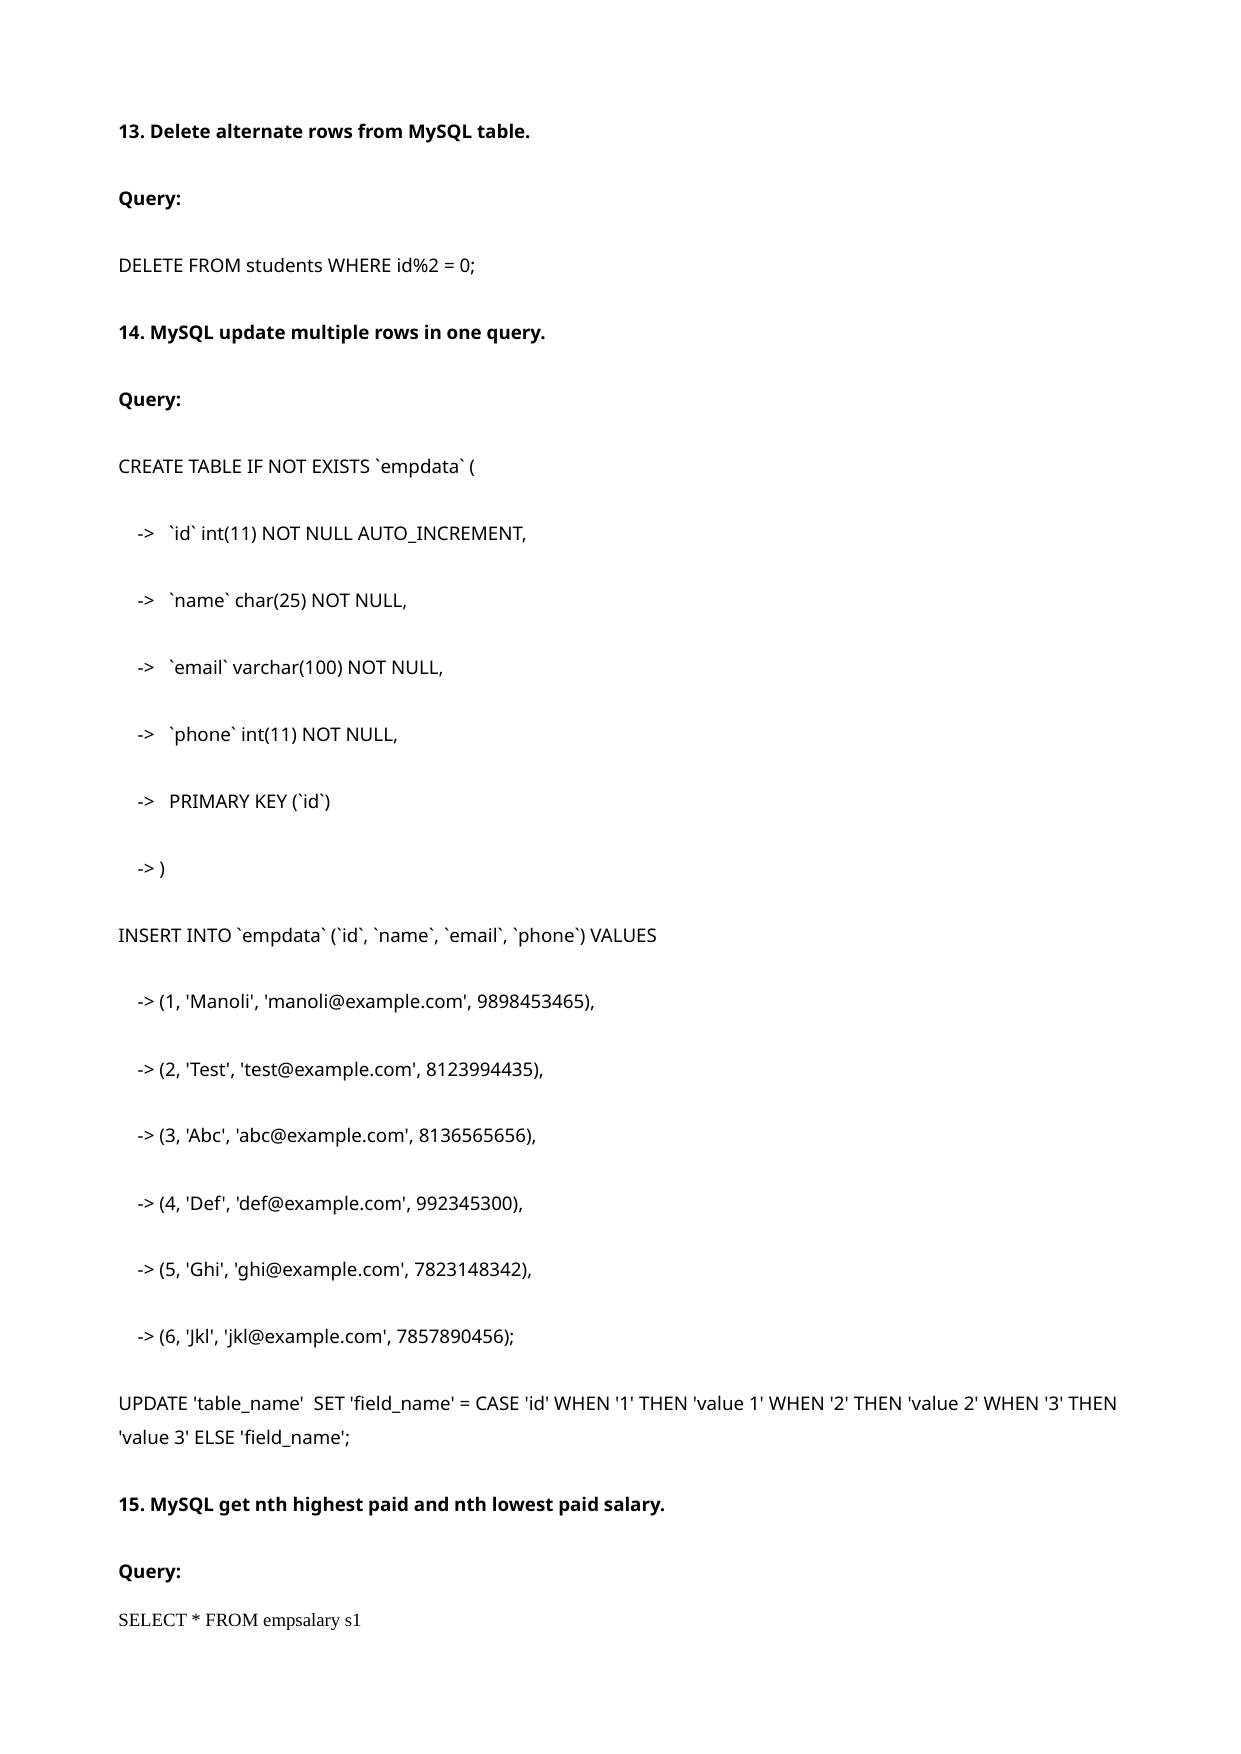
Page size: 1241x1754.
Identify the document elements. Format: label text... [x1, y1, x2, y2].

text Query: [118, 1558, 1122, 1584]
text -> (6, 'Jkl', 'jkl@example.com', 7857890456); [118, 1324, 1122, 1349]
text -> PRIMARY KEY (`id`) [118, 788, 1122, 813]
text Query: [118, 386, 1122, 412]
text INSERT INTO `empdata` (`id`, `name`, `email`, `phone`) VALUES [118, 922, 1122, 947]
subtitle 14. MySQL update multiple rows in one query. [118, 319, 1122, 344]
subtitle 15. MySQL get nth highest paid and nth lowest paid salary. [118, 1491, 1122, 1517]
text UPDATE 'table_name' SET 'field_name' = CASE 'id' WHEN '1' THEN 'value 1' WHEN '2' THEN 'value 2' WHEN '3' THEN 'value 3' ELSE 'field_name'; [118, 1391, 1122, 1450]
text -> `email` varchar(100) NOT NULL, [118, 654, 1122, 679]
text DELETE FROM students WHERE id%2 = 0; [118, 252, 1122, 278]
text -> ) [118, 855, 1122, 880]
subtitle 13. Delete alternate rows from MySQL table. [118, 118, 1122, 144]
text SELECT * FROM empsalary s1 [118, 1609, 1122, 1630]
text -> `phone` int(11) NOT NULL, [118, 721, 1122, 746]
text CREATE TABLE IF NOT EXISTS `empdata` ( [118, 453, 1122, 478]
text -> (4, 'Def', 'def@example.com', 992345300), [118, 1190, 1122, 1215]
text Query: [118, 185, 1122, 211]
text -> `id` int(11) NOT NULL AUTO_INCREMENT, [118, 520, 1122, 546]
text -> (5, 'Ghi', 'ghi@example.com', 7823148342), [118, 1257, 1122, 1282]
text -> `name` char(25) NOT NULL, [118, 587, 1122, 612]
text -> (1, 'Manoli', 'manoli@example.com', 9898453465), [118, 989, 1122, 1014]
text -> (3, 'Abc', 'abc@example.com', 8136565656), [118, 1123, 1122, 1148]
text -> (2, 'Test', 'test@example.com', 8123994435), [118, 1056, 1122, 1081]
